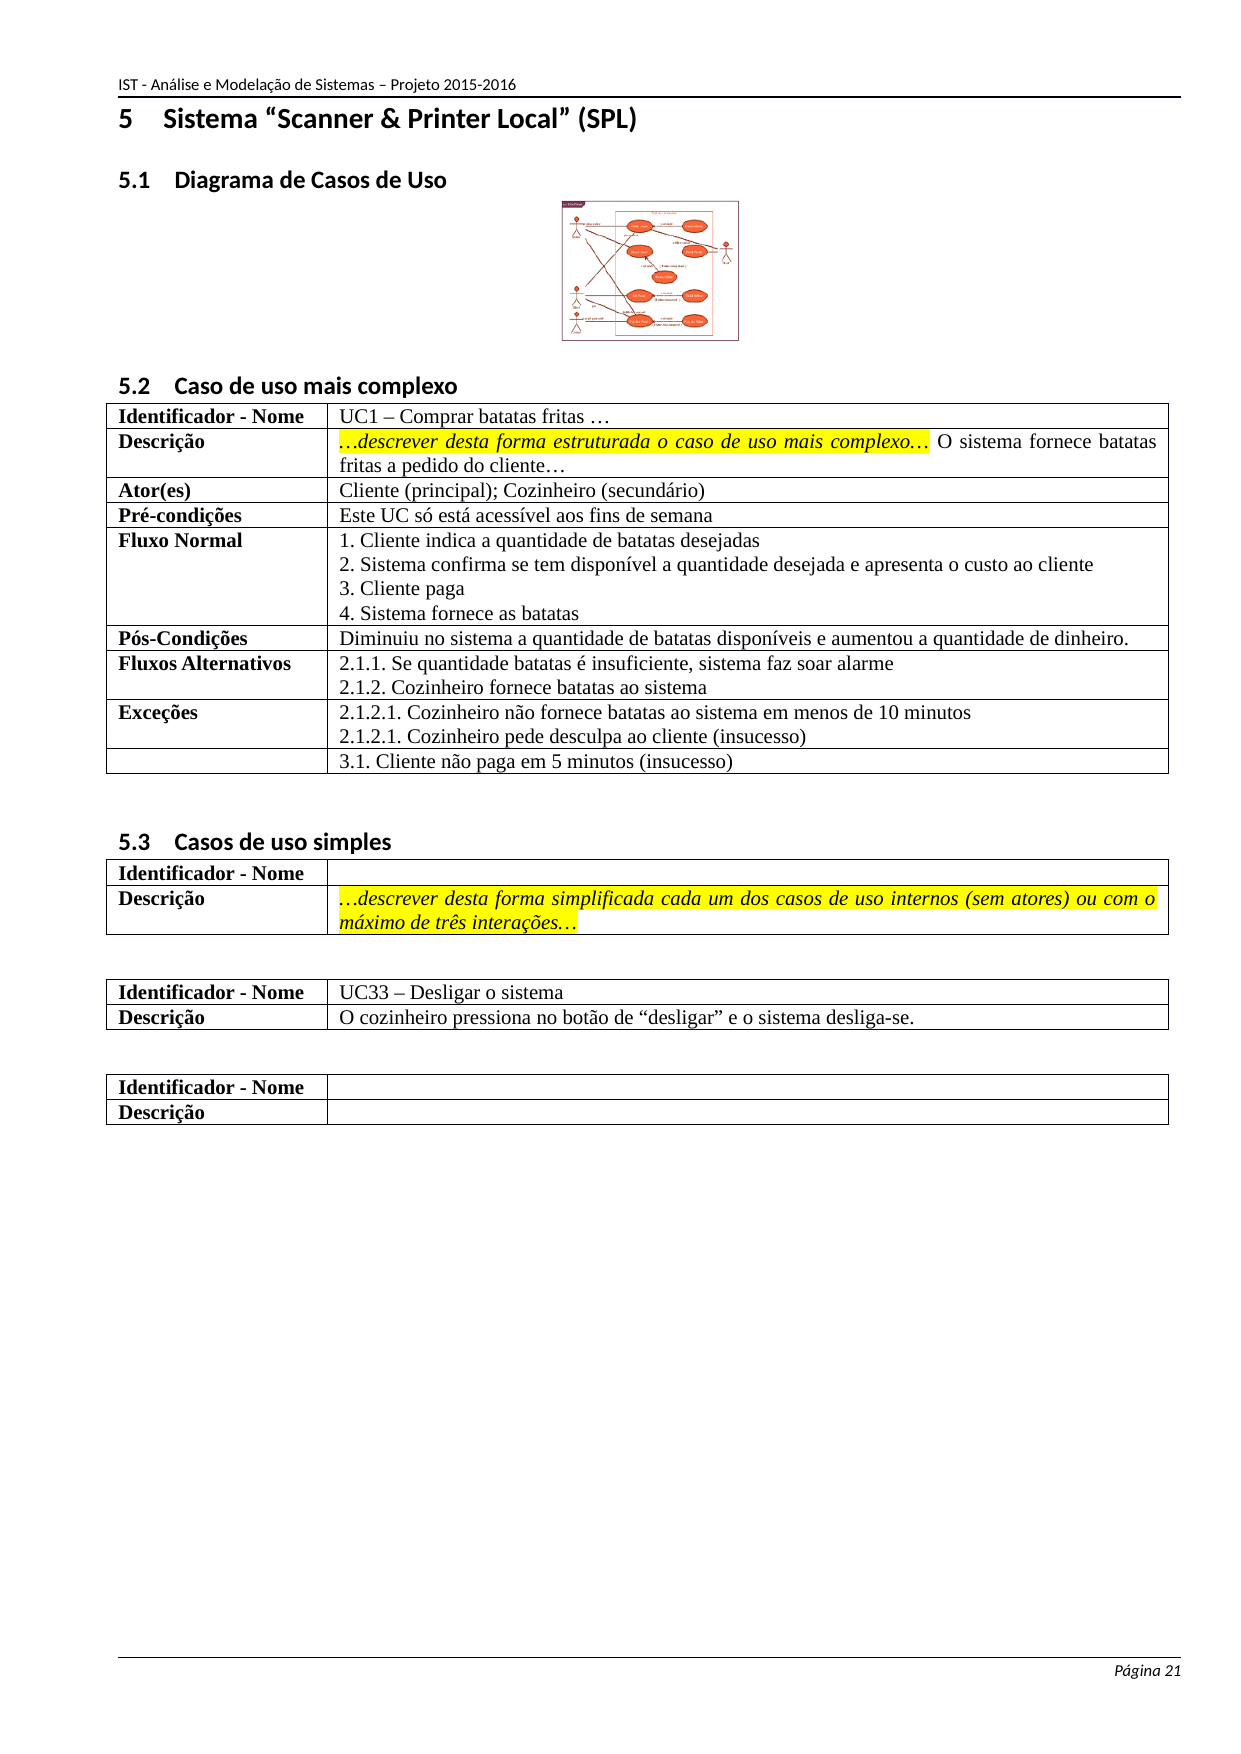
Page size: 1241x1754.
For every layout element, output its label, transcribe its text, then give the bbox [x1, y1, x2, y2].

table_cell 1. Cliente indica a quantidade de batatas desejadas 2. Sistema confirma se tem disponível a quantidade desejada e apresenta o custo ao cliente 3. Cliente paga 4. Sistema fornece as batatas [328, 528, 1168, 624]
table_cell Ator(es) [107, 478, 327, 502]
table_cell Fluxo Normal [107, 528, 327, 624]
table_cell O cozinheiro pressiona no botão de “desligar” e o sistema desliga-se. [328, 1005, 1168, 1029]
table_cell …descrever desta forma simplificada cada um dos casos de uso internos (sem atores) ou com o máximo de três interações… [328, 886, 1168, 934]
table_cell Descrição [107, 1005, 327, 1029]
table_header Identificador - Nome [107, 404, 327, 428]
table_cell Cliente (principal); Cozinheiro (secundário) [328, 478, 1168, 502]
table_cell 3.1. Cliente não paga em 5 minutos (insucesso) [328, 749, 1168, 773]
table_cell Exceções [107, 700, 327, 748]
table_cell [328, 1100, 1168, 1124]
table_cell 2.1.1. Se quantidade batatas é insuficiente, sistema faz soar alarme 2.1.2. Cozinheiro fornece batatas ao sistema [328, 651, 1168, 699]
table_cell 2.1.2.1. Cozinheiro não fornece batatas ao sistema em menos de 10 minutos 2.1.2.1. Cozinheiro pede desculpa ao cliente (insucesso) [328, 700, 1168, 748]
table_header [328, 1075, 1168, 1099]
table_cell Fluxos Alternativos [107, 651, 327, 699]
list Diagrama de Casos de Uso [118, 164, 1181, 194]
picture [557, 196, 742, 343]
table_header Identificador - Nome [107, 860, 327, 884]
table_cell [107, 749, 327, 773]
table_cell Descrição [107, 429, 327, 477]
table_cell Este UC só está acessível aos fins de semana [328, 503, 1168, 527]
table_header Identificador - Nome [107, 1075, 327, 1099]
table_cell Descrição [107, 1100, 327, 1124]
list Sistema “Scanner & Printer Local” (SPL) [118, 98, 1181, 136]
table_header UC1 – Comprar batatas fritas … [328, 404, 1168, 428]
table_cell Diminuiu no sistema a quantidade de batatas disponíveis e aumentou a quantidade de dinheiro. [328, 626, 1168, 649]
table_cell Pós-Condições [107, 626, 327, 649]
list Casos de uso simples [118, 826, 1181, 857]
table_header UC33 – Desligar o sistema [328, 980, 1168, 1004]
table_cell Pré-condições [107, 503, 327, 527]
table_header Identificador - Nome [107, 980, 327, 1004]
table_cell Descrição [107, 886, 327, 934]
list Caso de uso mais complexo [118, 370, 1181, 400]
table_header [328, 860, 1168, 884]
table_cell …descrever desta forma estruturada o caso de uso mais complexo… O sistema fornece batatas fritas a pedido do cliente… [328, 429, 1168, 477]
